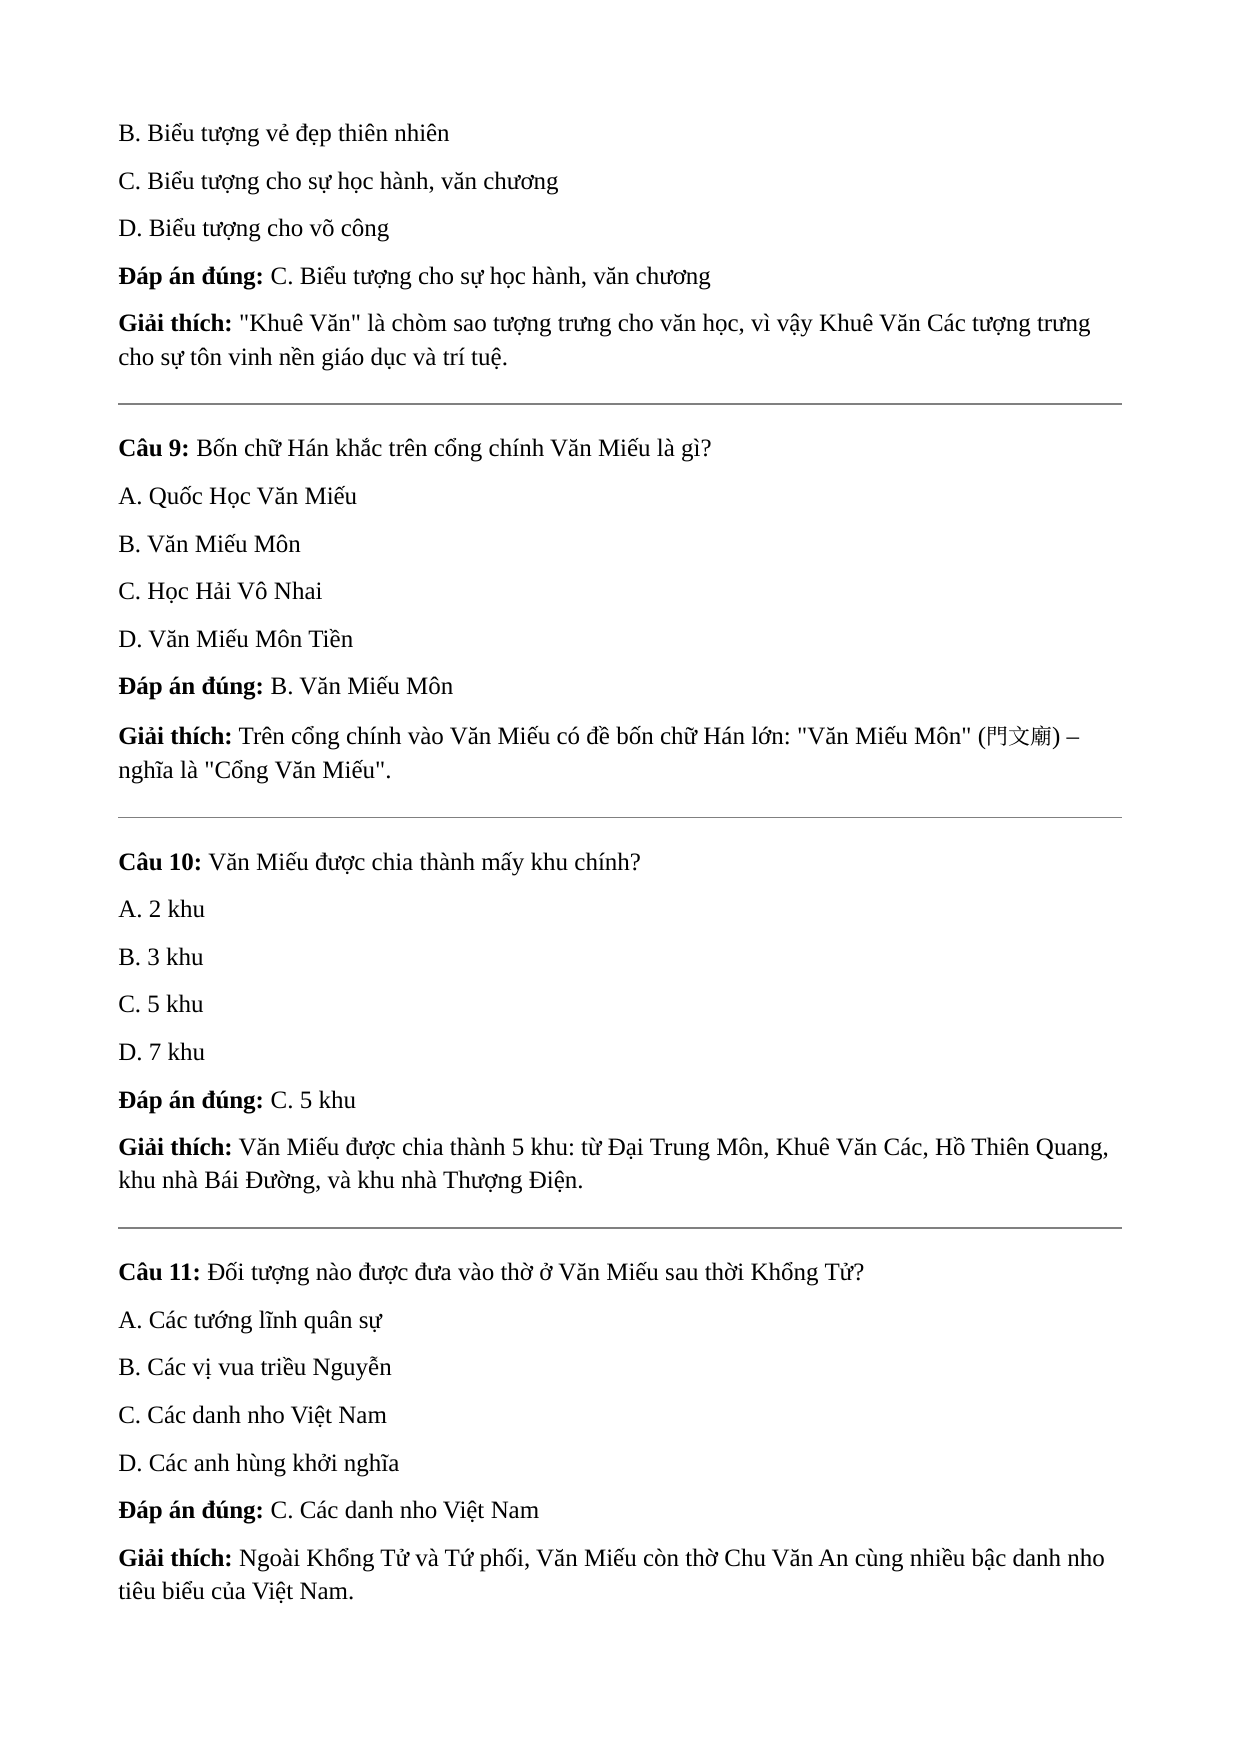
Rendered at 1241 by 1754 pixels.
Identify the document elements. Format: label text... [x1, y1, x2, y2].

text C. 5 khu [118, 989, 1122, 1018]
text C. Các danh nho Việt Nam [118, 1400, 1122, 1429]
text Giải thích: Trên cổng chính vào Văn Miếu có đề bốn chữ Hán lớn: "Văn Miếu Môn" (門文廟) – nghĩa là "Cổng Văn Miếu". [118, 719, 1122, 783]
text A. Các tướng lĩnh quân sự [118, 1305, 1122, 1333]
text D. 7 khu [118, 1037, 1122, 1066]
text A. 2 khu [118, 894, 1122, 923]
text B. Văn Miếu Môn [118, 529, 1122, 557]
text C. Học Hải Vô Nhai [118, 576, 1122, 605]
text D. Các anh hùng khởi nghĩa [118, 1448, 1122, 1476]
text Đáp án đúng: B. Văn Miếu Môn [118, 671, 1122, 700]
text B. 3 khu [118, 942, 1122, 971]
text B. Biểu tượng vẻ đẹp thiên nhiên [118, 118, 1122, 147]
text Giải thích: Văn Miếu được chia thành 5 khu: từ Đại Trung Môn, Khuê Văn Các, Hồ Thiên Quang, khu nhà Bái Đường, và khu nhà Thượng Điện. [118, 1132, 1122, 1194]
text C. Biểu tượng cho sự học hành, văn chương [118, 166, 1122, 194]
text Giải thích: "Khuê Văn" là chòm sao tượng trưng cho văn học, vì vậy Khuê Văn Các tượng trưng cho sự tôn vinh nền giáo dục và trí tuệ. [118, 308, 1122, 370]
text Đáp án đúng: C. Biểu tượng cho sự học hành, văn chương [118, 261, 1122, 290]
text Câu 9: Bốn chữ Hán khắc trên cổng chính Văn Miếu là gì? [118, 433, 1122, 462]
text D. Văn Miếu Môn Tiền [118, 624, 1122, 653]
text D. Biểu tượng cho võ công [118, 213, 1122, 242]
text A. Quốc Học Văn Miếu [118, 481, 1122, 510]
text Câu 10: Văn Miếu được chia thành mấy khu chính? [118, 847, 1122, 875]
text Giải thích: Ngoài Khổng Tử và Tứ phối, Văn Miếu còn thờ Chu Văn An cùng nhiều bậc danh nho tiêu biểu của Việt Nam. [118, 1543, 1122, 1604]
text Đáp án đúng: C. 5 khu [118, 1085, 1122, 1113]
text B. Các vị vua triều Nguyễn [118, 1352, 1122, 1381]
text Câu 11: Đối tượng nào được đưa vào thờ ở Văn Miếu sau thời Khổng Tử? [118, 1257, 1122, 1286]
text Đáp án đúng: C. Các danh nho Việt Nam [118, 1495, 1122, 1524]
